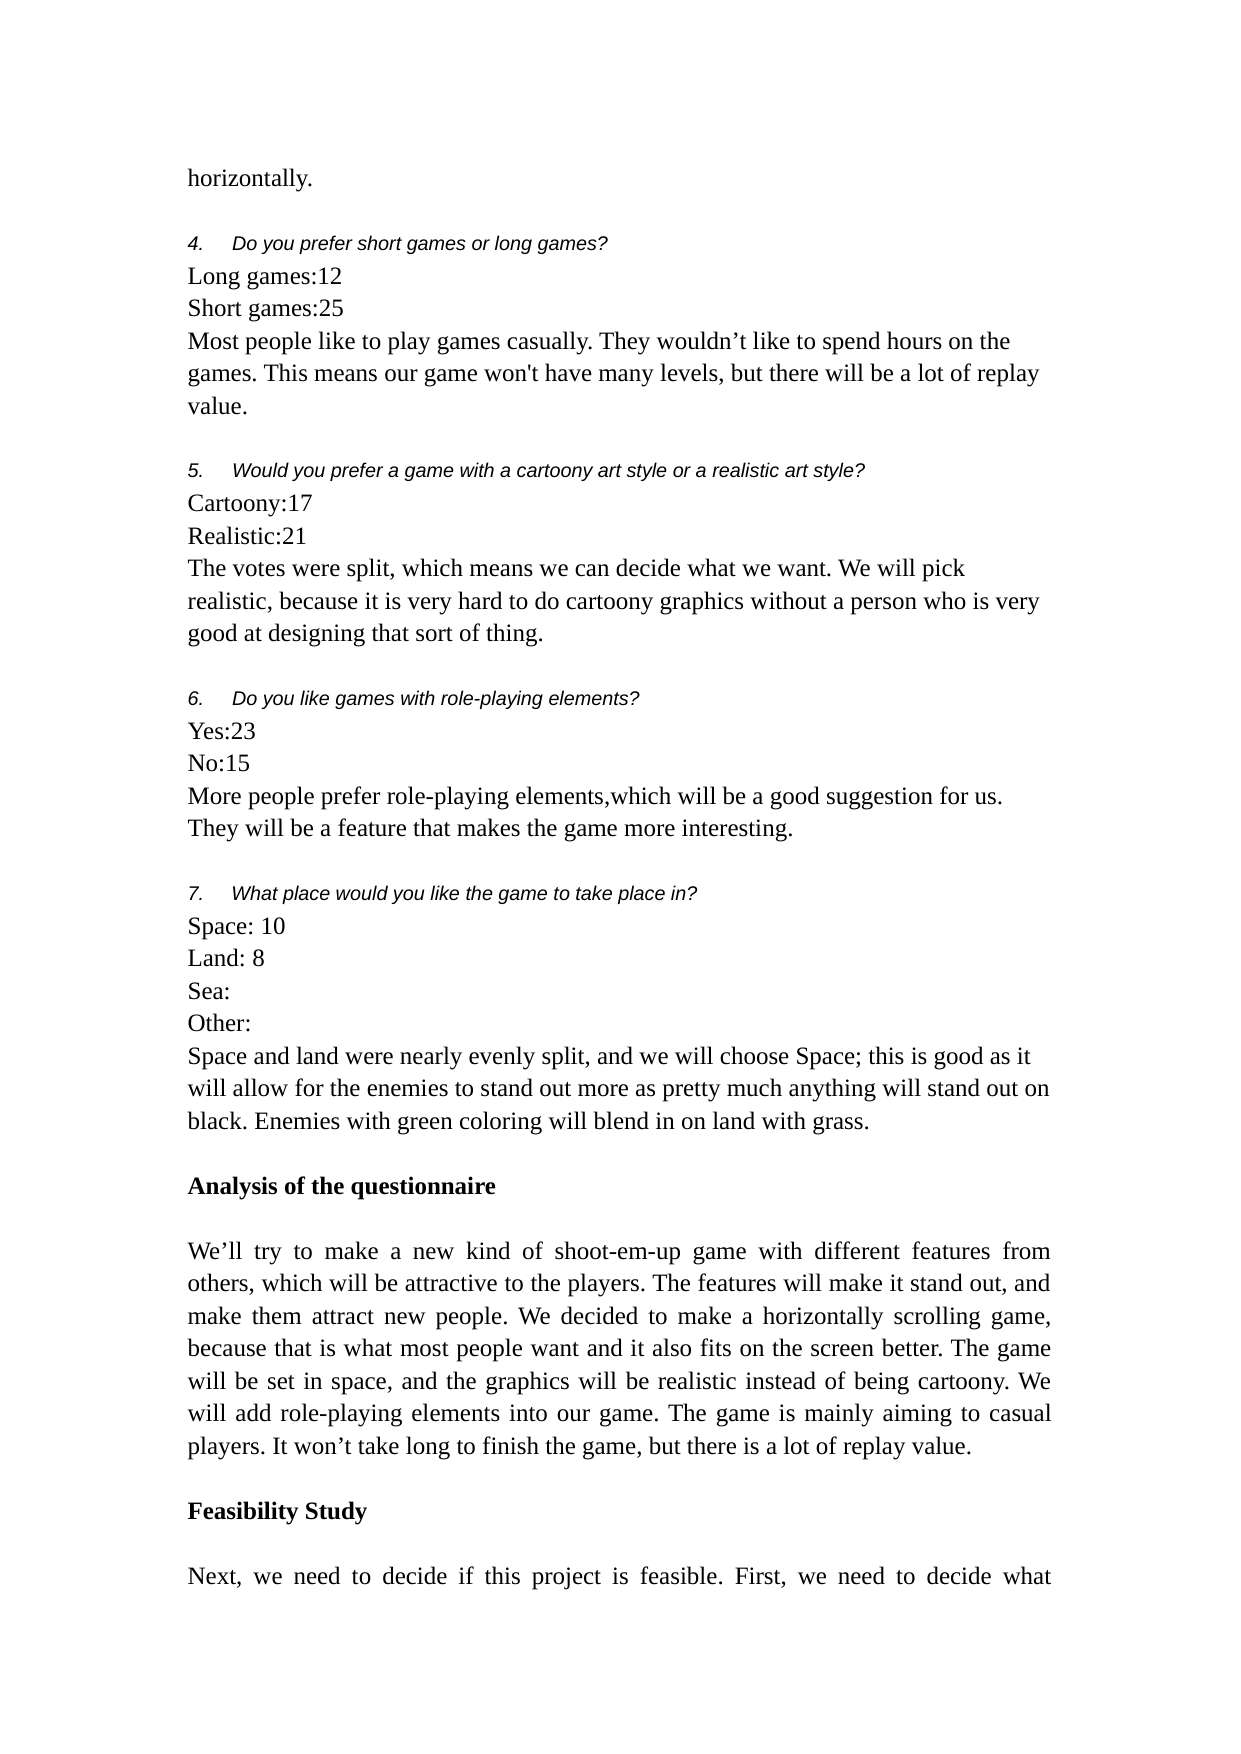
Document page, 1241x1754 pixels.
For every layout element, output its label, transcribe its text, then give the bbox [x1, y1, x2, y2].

text Cartoony:17 [187, 487, 1053, 519]
text Sea: [187, 974, 1053, 1007]
text We’ll try to make a new kind of shoot-em-up game with different features from others, which will be attractive to the players. The features will make it stand out, and make them attract new people. We decided to make a horizontally scrolling game, because that is what most people want and it also fits on the screen better. The game will be set in space, and the graphics will be realistic instead of being cartoony. We will add role-playing elements into our game. The game is mainly aiming to casual players. It won’t take long to finish the game, but there is a lot of replay value. [187, 1234, 1053, 1462]
text Long games:12 [187, 259, 1053, 292]
text Space: 10 [187, 909, 1053, 942]
text Land: 8 [187, 942, 1053, 974]
text Analysis of the questionnaire [187, 1169, 1053, 1202]
list Would you prefer a game with a cartoony art style or a realistic art style? [187, 454, 1053, 487]
text The votes were split, which means we can decide what we want. We will pick realistic, because it is very hard to do cartoony graphics without a person who is very good at designing that sort of thing. [187, 552, 1053, 649]
text Next, we need to decide if this project is feasible. First, we need to decide what [187, 1559, 1053, 1592]
text Short games:25 [187, 292, 1053, 324]
text Other: [187, 1007, 1053, 1039]
text horizontally. [187, 162, 1053, 194]
text Space and land were nearly evenly split, and we will choose Space; this is good as it will allow for the enemies to stand out more as pretty much anything will stand out on black. Enemies with green coloring will blend in on land with grass. [187, 1039, 1053, 1137]
text No:15 [187, 747, 1053, 779]
text Most people like to play games casually. They wouldn’t like to spend hours on the games. This means our game won't have many levels, but there will be a lot of replay value. [187, 324, 1053, 422]
text Realistic:21 [187, 519, 1053, 552]
text 7. What place would you like the game to take place in? [187, 877, 1053, 909]
text Feasibility Study [187, 1494, 1053, 1527]
list Do you like games with role-playing elements? [187, 682, 1053, 714]
text More people prefer role-playing elements,which will be a good suggestion for us. They will be a feature that makes the game more interesting. [187, 779, 1053, 844]
text Yes:23 [187, 714, 1053, 747]
list Do you prefer short games or long games? [187, 227, 1053, 259]
